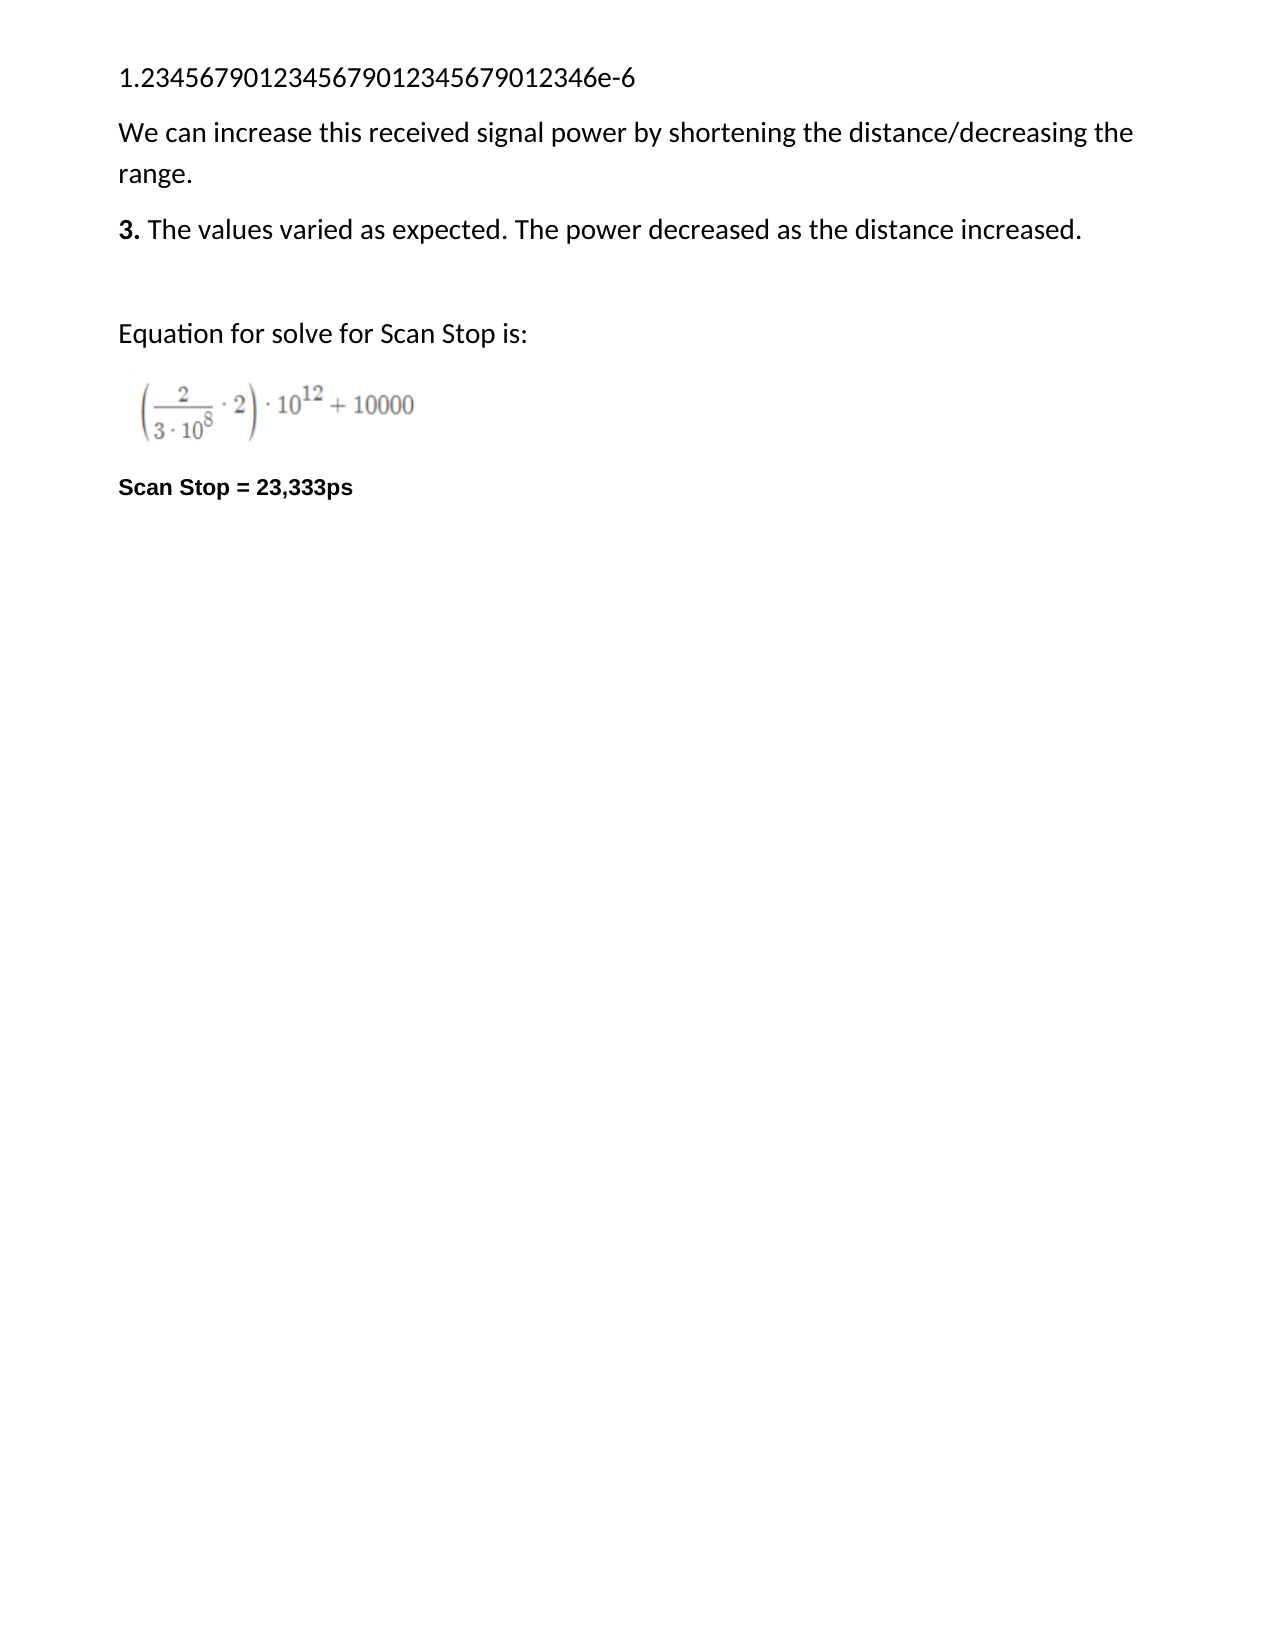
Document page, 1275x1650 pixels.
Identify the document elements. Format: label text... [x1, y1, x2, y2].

text 1.2345679012345679012345679012346e-6 [118, 59, 1216, 95]
text We can increase this received signal power by shortening the distance/decreasing the range. [118, 114, 1216, 191]
text 3. The values varied as expected. The power decreased as the distance increased. [118, 211, 1216, 247]
text Equation for solve for Scan Stop is: [118, 315, 1216, 351]
picture [118, 364, 452, 463]
text Scan Stop = 23,333ps [118, 473, 1216, 500]
